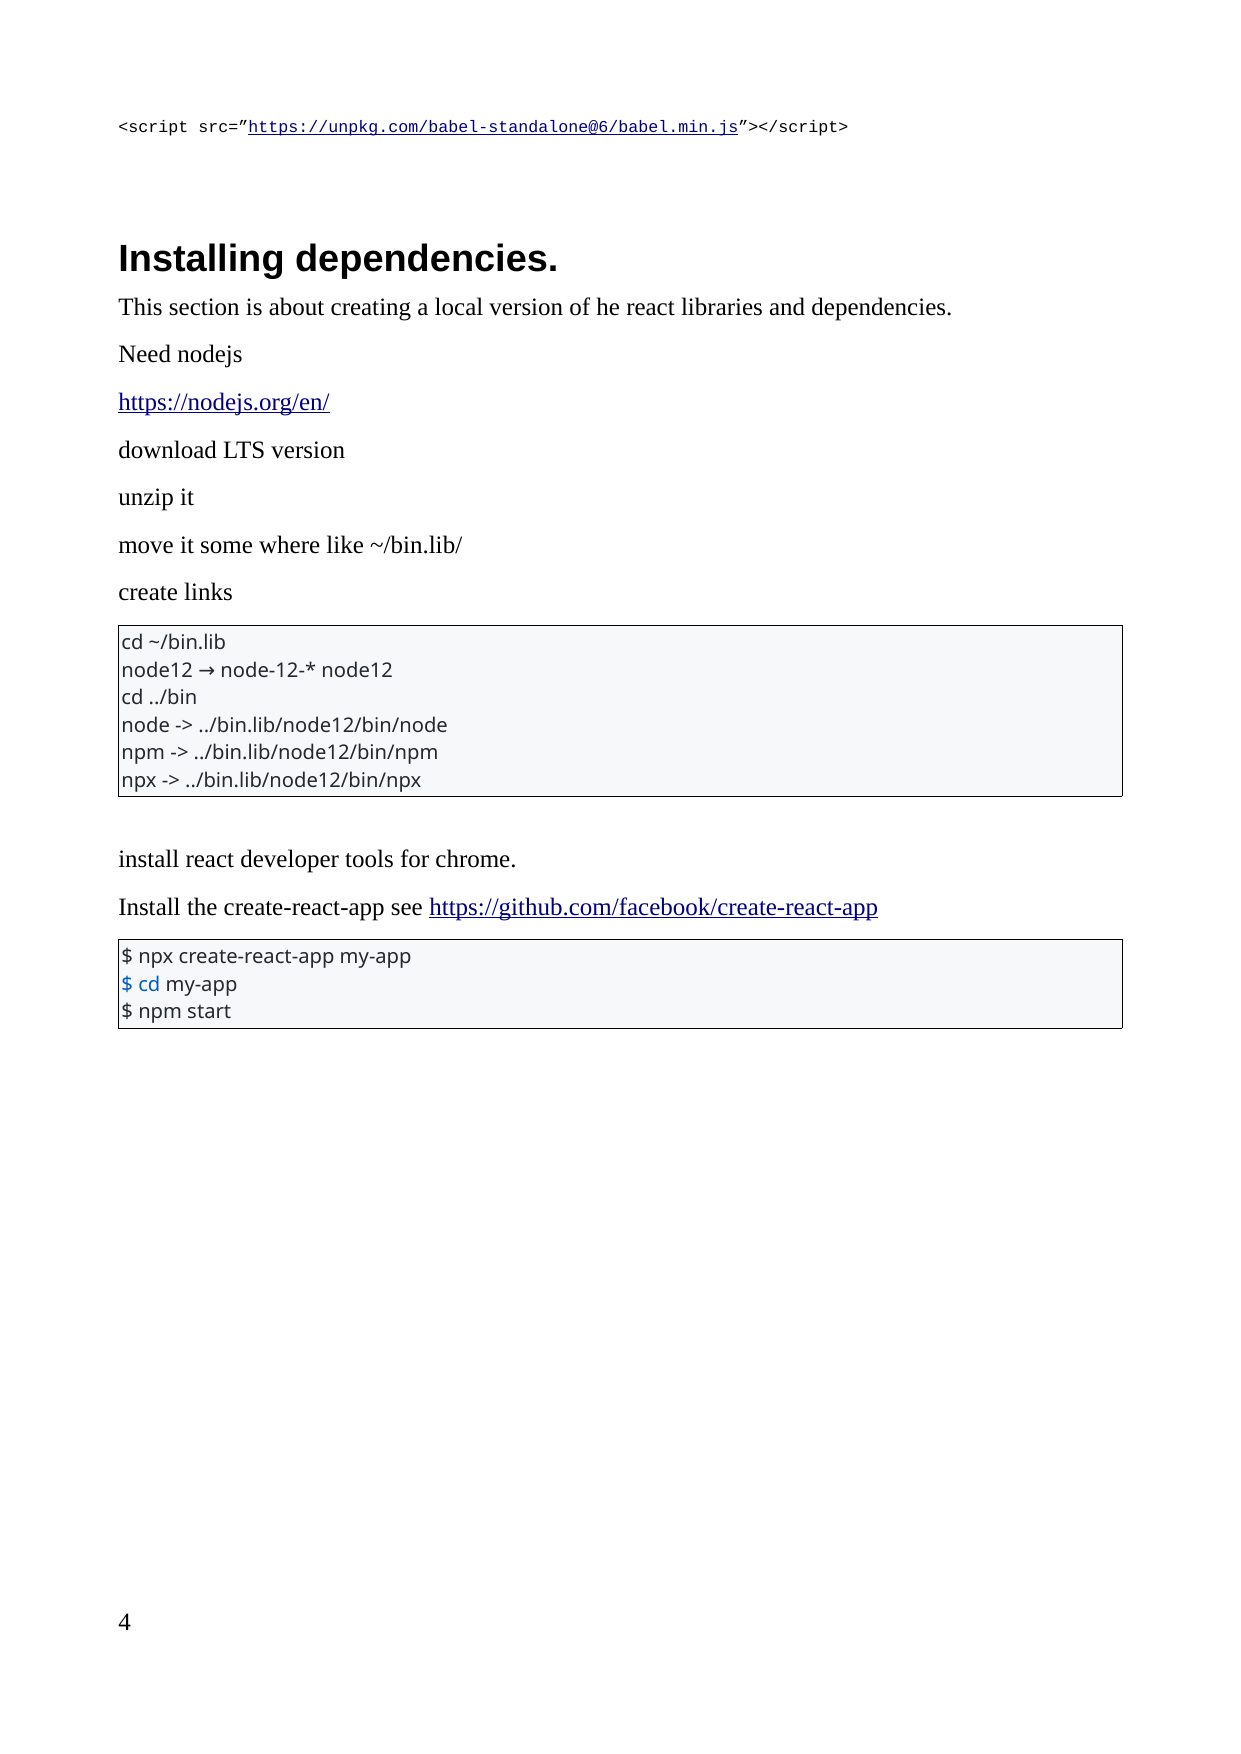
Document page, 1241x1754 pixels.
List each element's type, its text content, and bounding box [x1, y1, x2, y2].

text $ cd my-app [119, 967, 1122, 994]
text move it some where like ~/bin.lib/ [118, 530, 1122, 559]
subtitle Installing dependencies. [118, 236, 1122, 279]
text npx -> ../bin.lib/node12/bin/npx [119, 763, 1122, 796]
text $ npm start [119, 994, 1122, 1028]
text npm -> ../bin.lib/node12/bin/npm [119, 735, 1122, 763]
text <script src=”https://unpkg.com/babel-standalone@6/babel.min.js”></script> [118, 118, 1122, 137]
text $ npx create-react-app my-app [119, 940, 1122, 967]
text This section is about creating a local version of he react libraries and dependencies. [118, 292, 1122, 321]
text Install the create-react-app see https://github.com/facebook/create-react-app [118, 892, 1122, 920]
text node12 → node-12-* node12 [119, 653, 1122, 680]
text cd ../bin [119, 680, 1122, 708]
text https://nodejs.org/en/ [118, 387, 1122, 416]
text node -> ../bin.lib/node12/bin/node [119, 708, 1122, 735]
text cd ~/bin.lib [119, 626, 1122, 653]
text Need nodejs [118, 339, 1122, 368]
text download LTS version [118, 435, 1122, 463]
text install react developer tools for chrome. [118, 844, 1122, 873]
text create links [118, 577, 1122, 606]
text unzip it [118, 482, 1122, 511]
